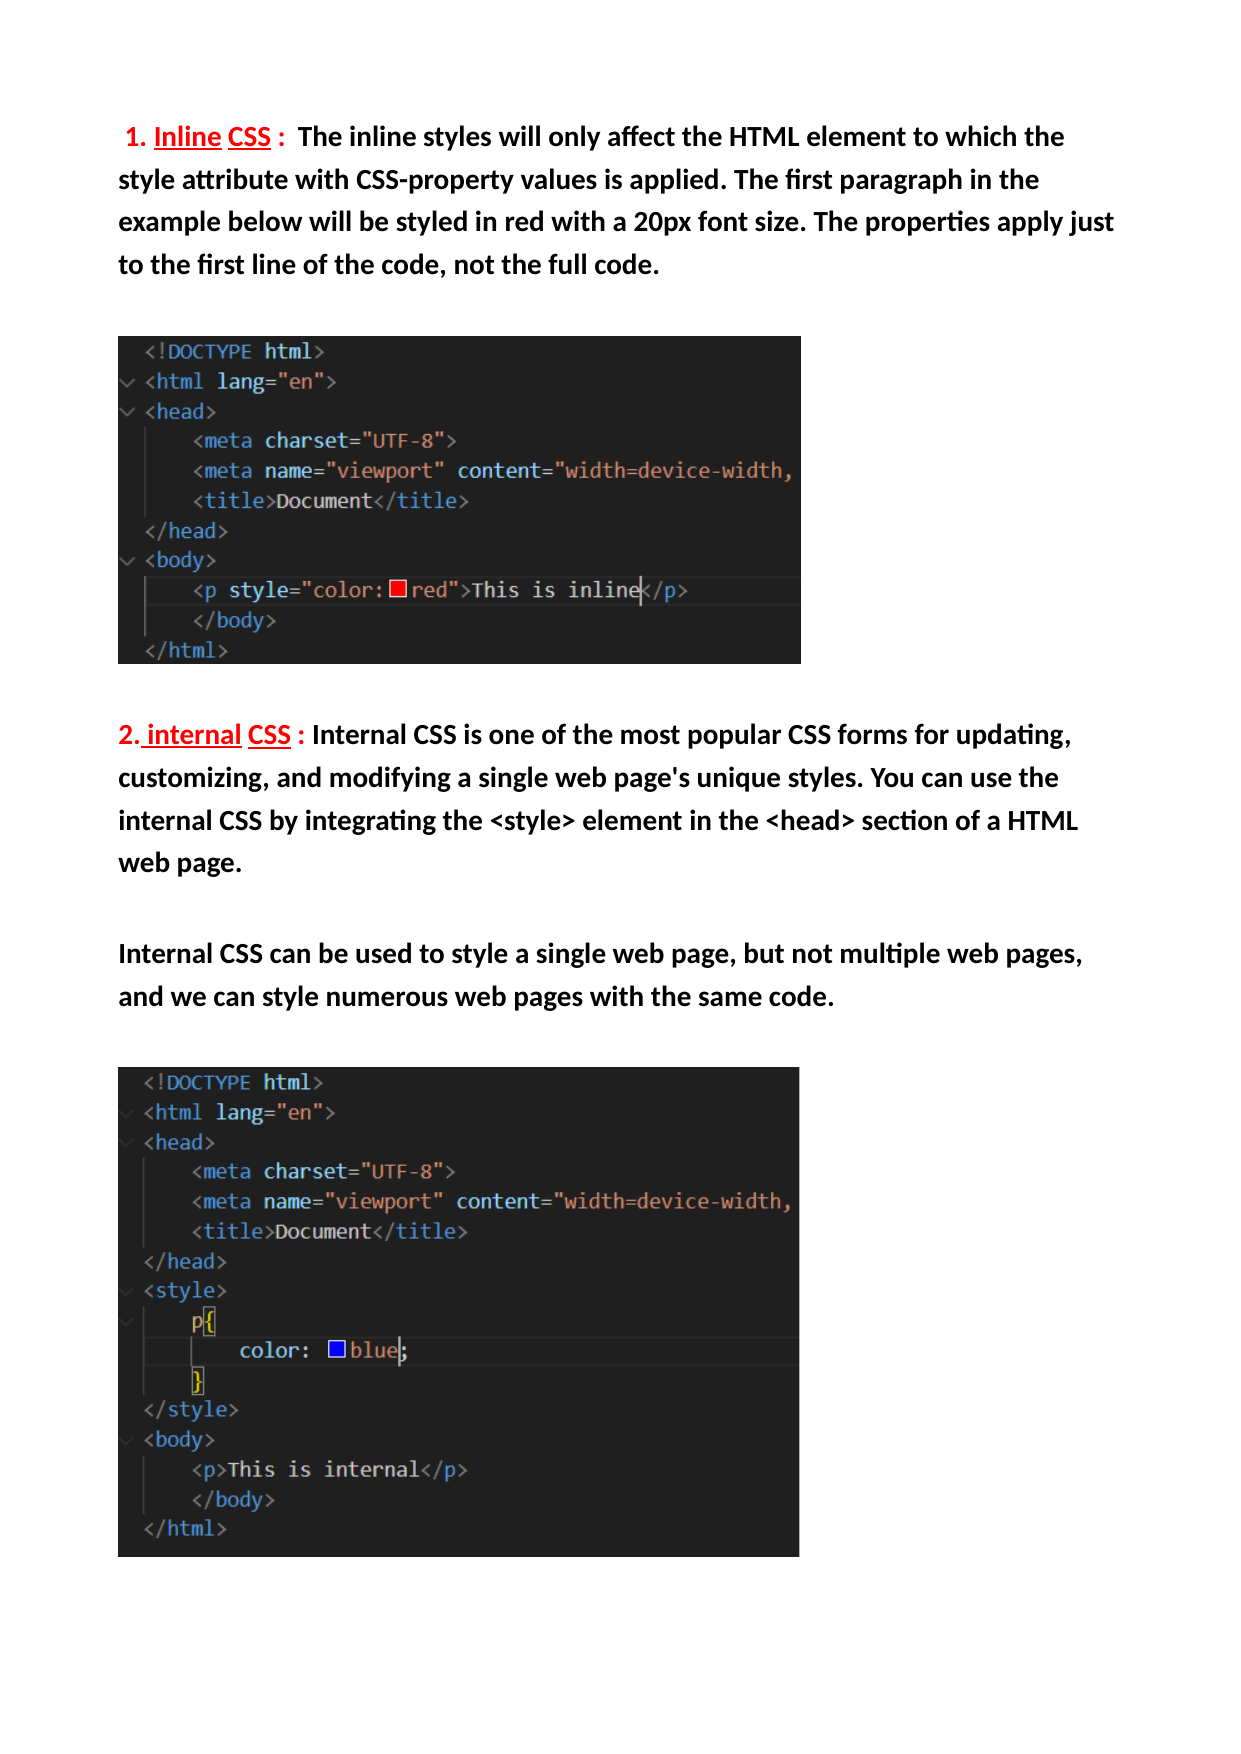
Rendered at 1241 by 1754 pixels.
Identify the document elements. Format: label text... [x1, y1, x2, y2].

picture [118, 1067, 800, 1557]
text 2. internal CSS : Internal CSS is one of the most popular CSS forms for updating, customizing, and modifying a single web page's unique styles. You can use the internal CSS by integrating the <style> element in the <head> section of a HTML web page. [118, 716, 1122, 880]
text Internal CSS can be used to style a single web page, but not multiple web pages, and we can style numerous web pages with the same code. [118, 935, 1122, 1013]
text 1. Inline CSS : The inline styles will only affect the HTML element to which the style attribute with CSS-property values is applied. The first paragraph in the example below will be styled in red with a 20px font size. The properties apply just to the first line of the code, not the full code. [118, 118, 1122, 282]
picture [118, 336, 801, 664]
